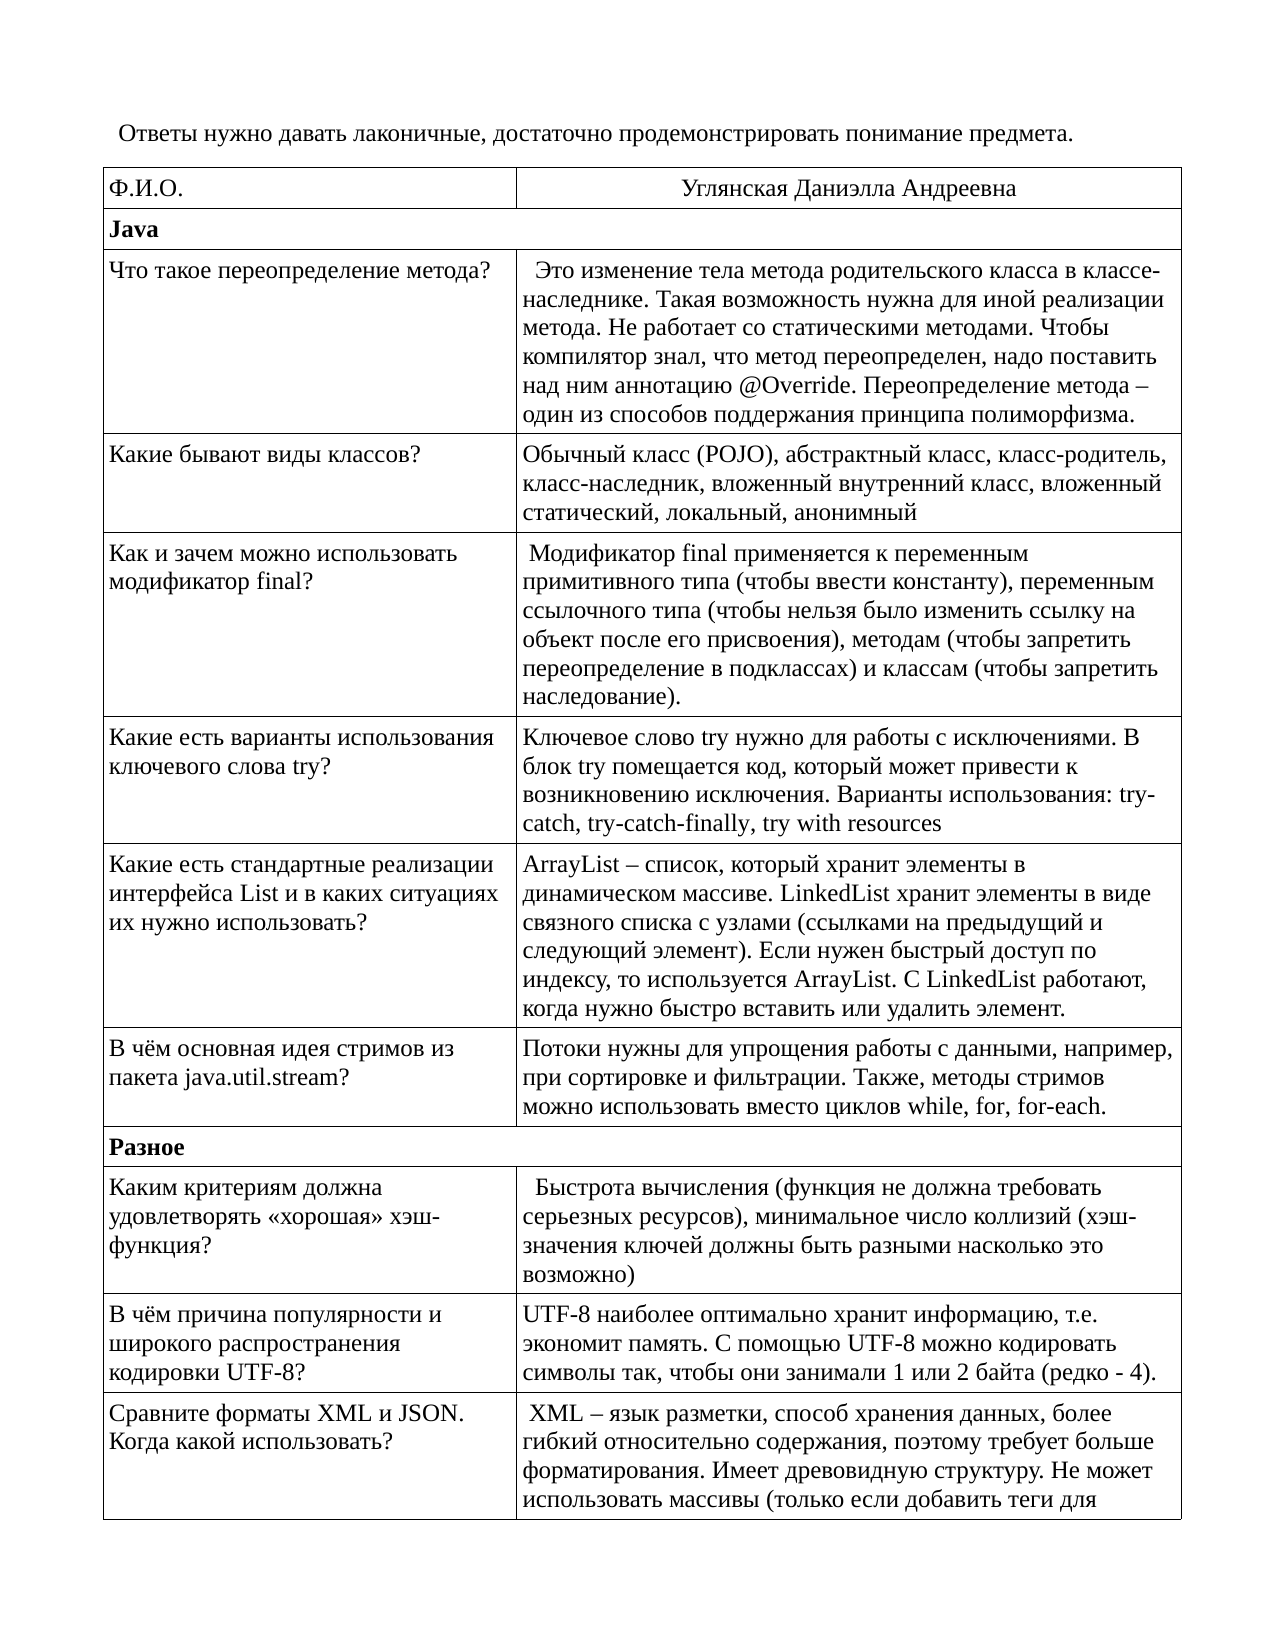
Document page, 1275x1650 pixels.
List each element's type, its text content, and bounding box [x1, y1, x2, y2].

table_cell Java [104, 209, 1181, 249]
text Ответы нужно давать лаконичные, достаточно продемонстрировать понимание предмета. [118, 118, 1157, 147]
table_cell Какие есть стандартные реализации интерфейса List и в каких ситуациях их нужно использовать? [104, 844, 516, 1027]
table_cell Какие бывают виды классов? [104, 434, 516, 531]
table_cell Быстрота вычисления (функция не должна требовать серьезных ресурсов), минимальное число коллизий (хэш-значения ключей должны быть разными насколько это возможно) [517, 1167, 1181, 1293]
table_cell Обычный класс (POJO), абстрактный класс, класс-родитель, класс-наследник, вложенный внутренний класс, вложенный статический, локальный, анонимный [517, 434, 1181, 531]
table_cell Модификатор final применяется к переменным примитивного типа (чтобы ввести константу), переменным ссылочного типа (чтобы нельзя было изменить ссылку на объект после его присвоения), методам (чтобы запретить переопределение в подклассах) и классам (чтобы запретить наследование). [517, 533, 1181, 716]
table_cell Разное [104, 1127, 1181, 1166]
table_cell В чём основная идея стримов из пакета java.util.stream? [104, 1028, 516, 1126]
table_cell Потоки нужны для упрощения работы с данными, например, при сортировке и фильтрации. Также, методы стримов можно использовать вместо циклов while, for, for-each. [517, 1028, 1181, 1126]
table_cell Это изменение тела метода родительского класса в классе-наследнике. Такая возможность нужна для иной реализации метода. Не работает со статическими методами. Чтобы компилятор знал, что метод переопределен, надо поставить над ним аннотацию @Override. Переопределение метода – один из способов поддержания принципа полиморфизма. [517, 250, 1181, 433]
table_cell Что такое переопределение метода? [104, 250, 516, 433]
table_cell В чём причина популярности и широкого распространения кодировки UTF-8? [104, 1294, 516, 1391]
table_cell Как и зачем можно использовать модификатор final? [104, 533, 516, 716]
table_cell XML – язык разметки, способ хранения данных, более гибкий относительно содержания, поэтому требует больше форматирования. Имеет древовидную структуру. Не может использовать массивы (только если добавить теги для [517, 1393, 1181, 1518]
table_cell UTF-8 наиболее оптимально хранит информацию, т.е. экономит память. С помощью UTF-8 можно кодировать символы так, чтобы они занимали 1 или 2 байта (редко - 4). [517, 1294, 1181, 1391]
table_cell Ключевое слово try нужно для работы с исключениями. В блок try помещается код, который может привести к возникновению исключения. Варианты использования: try-catch, try-catch-finally, try with resources [517, 717, 1181, 843]
table_header Углянская Даниэлла Андреевна [517, 168, 1181, 208]
table_cell Каким критериям должна удовлетворять «хорошая» хэш-функция? [104, 1167, 516, 1293]
table_cell Какие есть варианты использования ключевого слова try? [104, 717, 516, 843]
table_cell Сравните форматы XML и JSON. Когда какой использовать? [104, 1393, 516, 1518]
table_cell ArrayList – список, который хранит элементы в динамическом массиве. LinkedList хранит элементы в виде связного списка с узлами (ссылками на предыдущий и следующий элемент). Если нужен быстрый доступ по индексу, то используется ArrayList. С LinkedList работают, когда нужно быстро вставить или удалить элемент. [517, 844, 1181, 1027]
table_header Ф.И.О. [104, 168, 516, 208]
